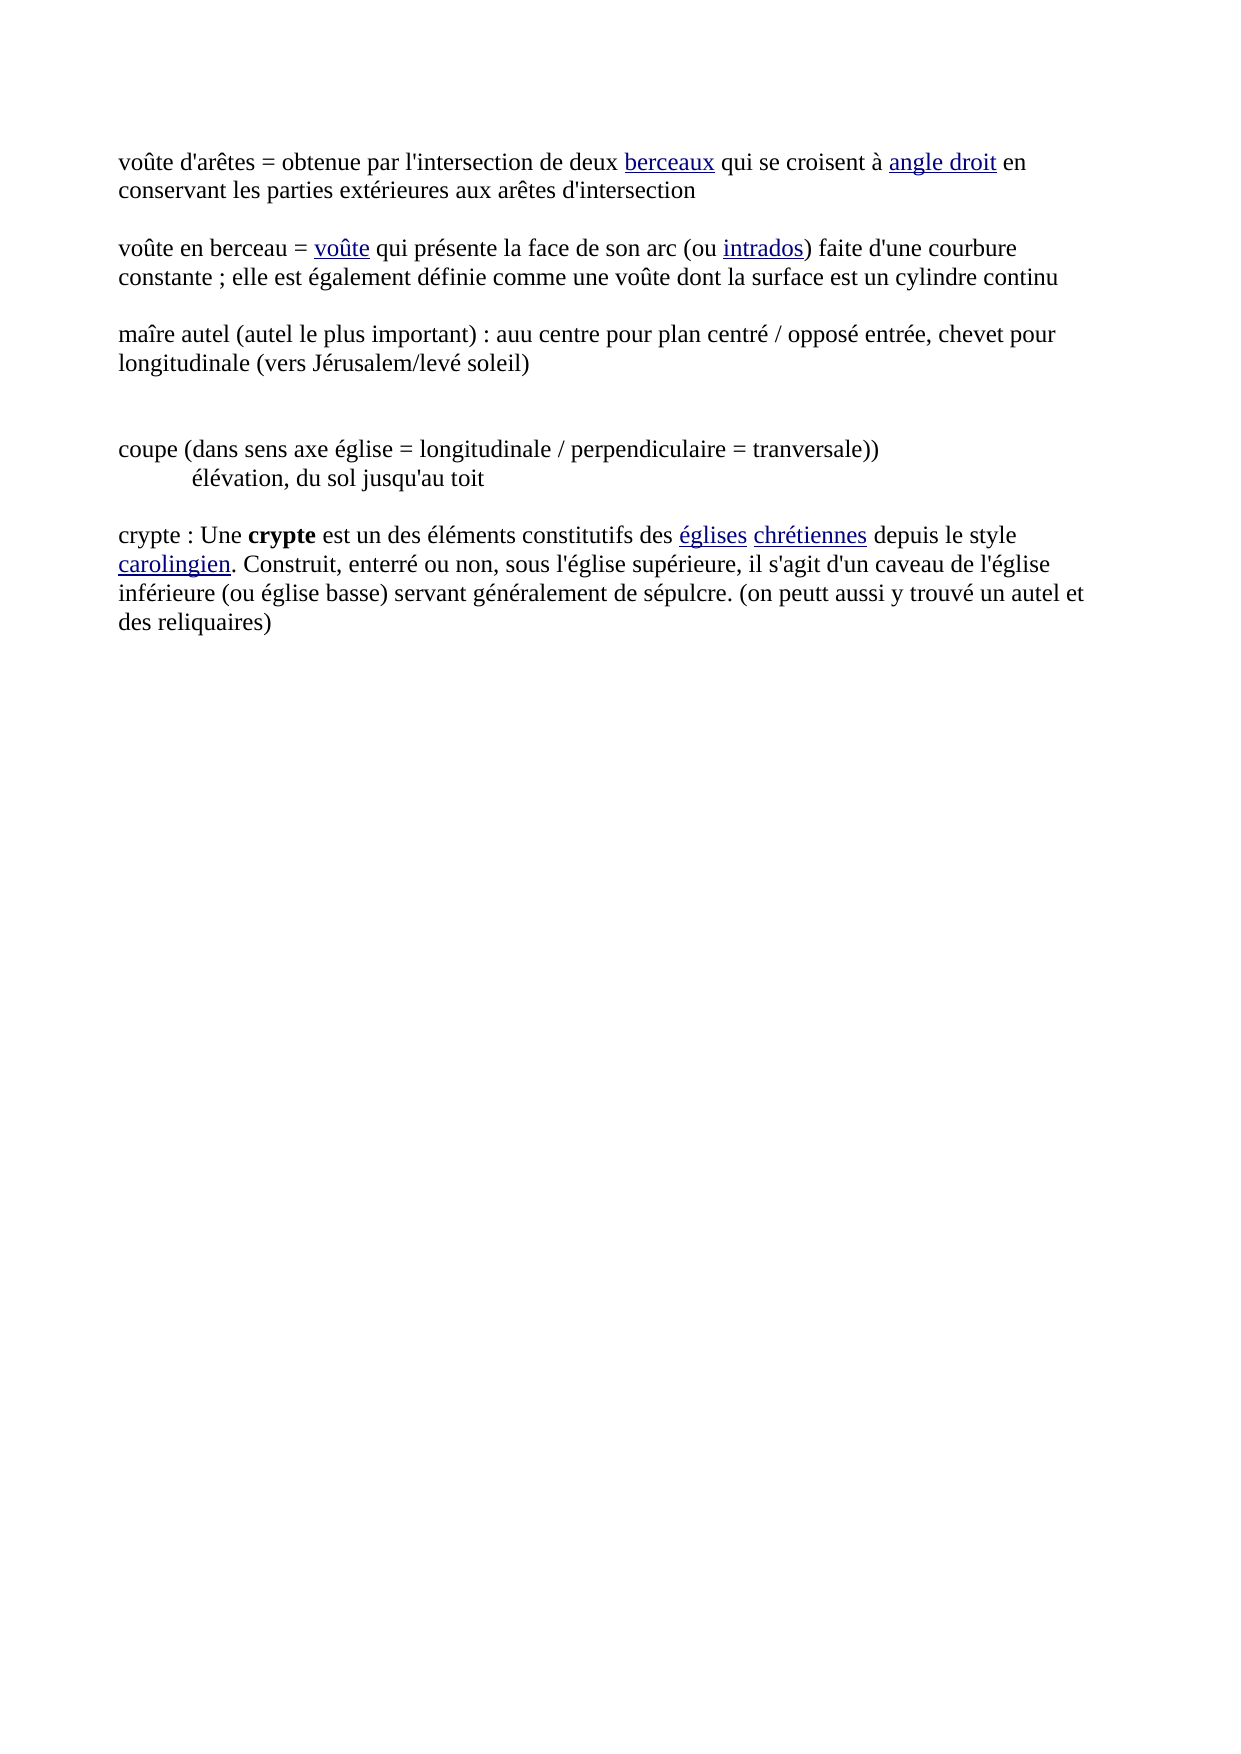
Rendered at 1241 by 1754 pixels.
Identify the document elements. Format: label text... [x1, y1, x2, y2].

text voûte d'arêtes = obtenue par l'intersection de deux berceaux qui se croisent à angle droit en conservant les parties extérieures aux arêtes d'intersection [118, 147, 1122, 204]
text voûte en berceau = voûte qui présente la face de son arc (ou intrados) faite d'une courbure constante ; elle est également définie comme une voûte dont la surface est un cylindre continu [118, 233, 1122, 291]
text maîre autel (autel le plus important) : auu centre pour plan centré / opposé entrée, chevet pour longitudinale (vers Jérusalem/levé soleil) [118, 319, 1122, 377]
text crypte : Une crypte est un des éléments constitutifs des églises chrétiennes depuis le style carolingien. Construit, enterré ou non, sous l'église supérieure, il s'agit d'un caveau de l'église inférieure (ou église basse) servant généralement de sépulcre. (on peutt aussi y trouvé un autel et des reliquaires) [118, 521, 1122, 636]
text élévation, du sol jusqu'au toit [118, 463, 1122, 492]
text coupe (dans sens axe église = longitudinale / perpendiculaire = tranversale)) [118, 434, 1122, 463]
